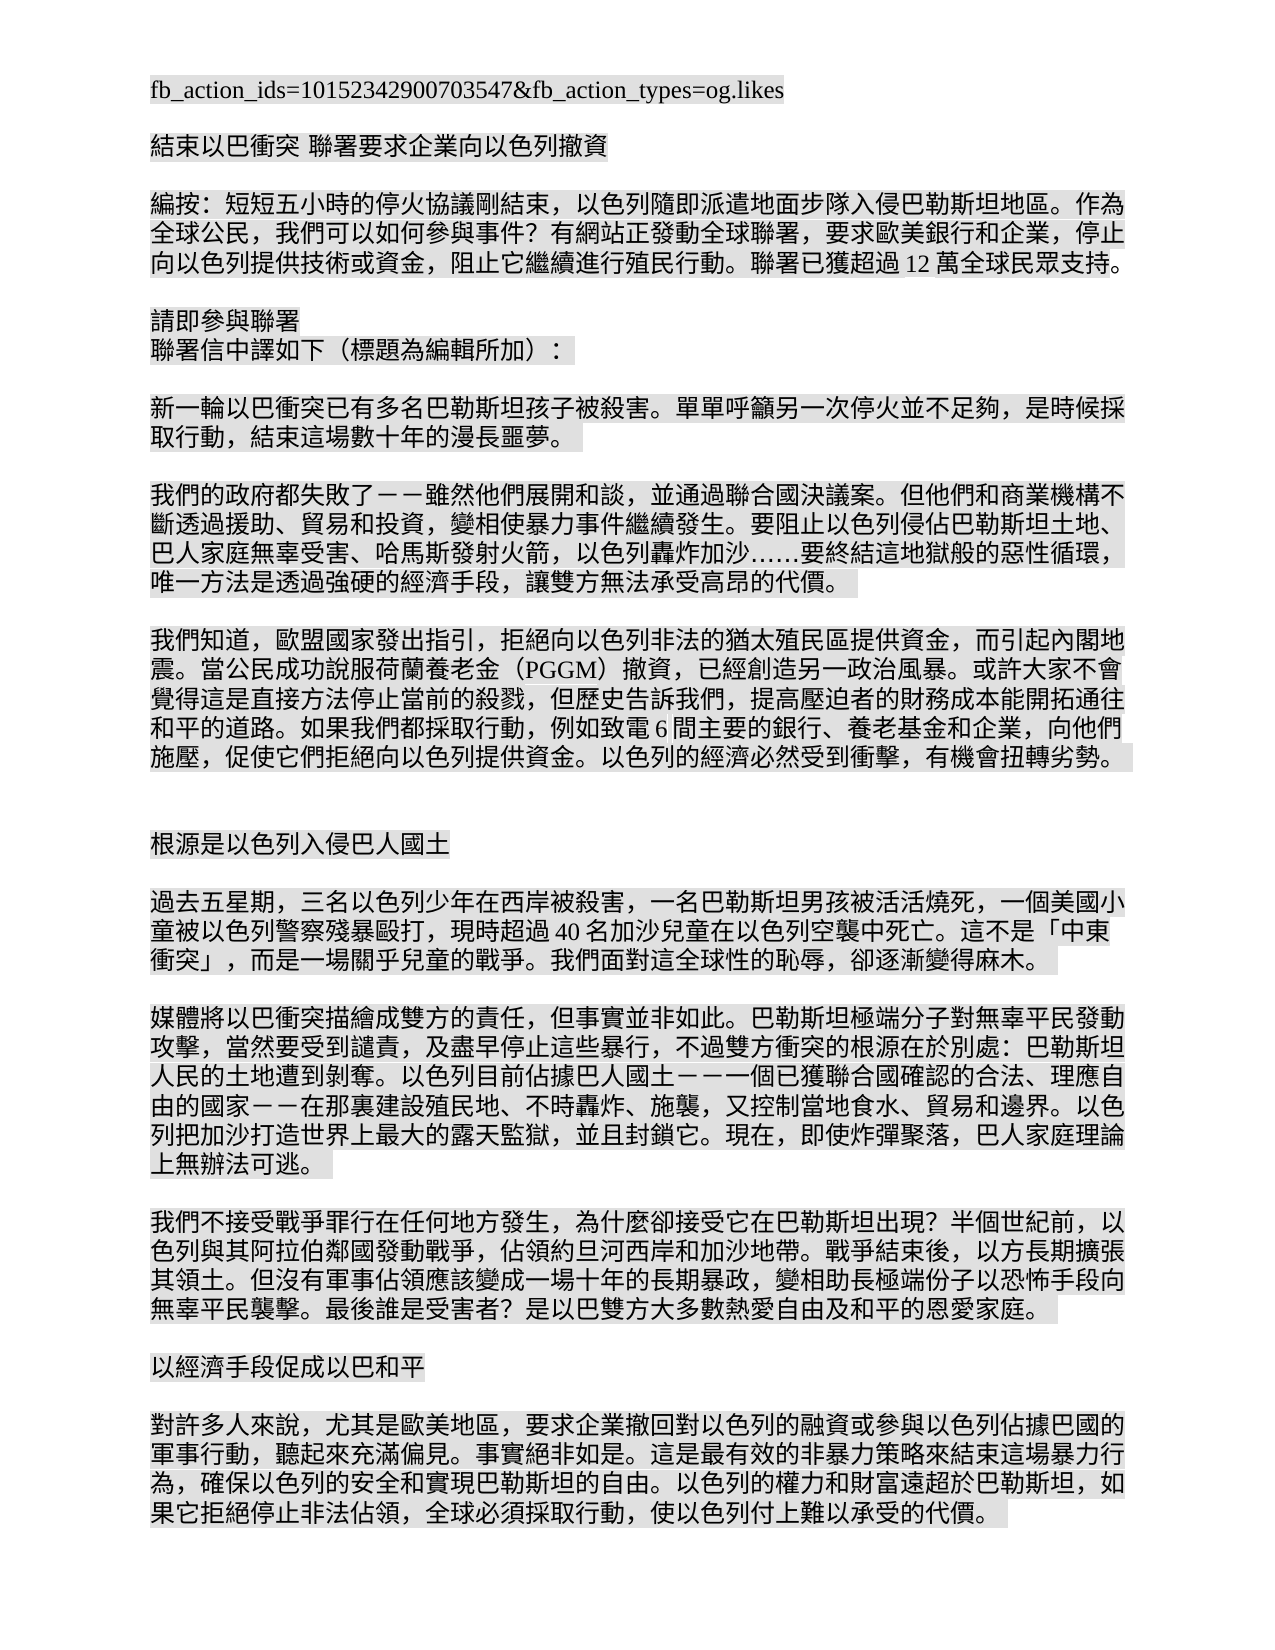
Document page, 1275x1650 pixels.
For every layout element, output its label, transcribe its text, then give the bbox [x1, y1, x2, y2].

text 在加薩當地時間7月20日凌晨時分，加薩當地再度經歷一場極度恐怖的大屠殺。此種屠殺過程竟是以色列藉由玩弄輿論的手段逞暴。 以下轉貼自7月21日蘋果日報國際頭版： 以軍屠巴人1天97死──13精兵陣亡 8年來最慘烈 以巴衝突 【陳家齊╱綜合外電報導】以色列地面部隊昨凌晨對加薩發動這場戰事以來最猛烈的攻勢，造成巴人再增至少97死，長達13天的轟炸，累計造成435人死亡，包括小孩、記者與醫療人員。數萬居民連鞋都來不及穿，光腳逃命。而以軍也被打死13名精銳部隊。 以軍昨凌晨猛轟加薩市東南的西傑亞、夏阿夫與土法。許多居民接到電話警告以軍將進攻，但居民瓦里德說：「砲彈不斷落下，到處是砲擊，我們一家18人只能縮在一間房裡。」 穿睡衣揮白旗逃亡 以軍戰車與砲兵接連不斷發射砲彈，空軍持續投下炸彈，許多人受傷垂死街頭，醫護人員卻難以靠近。其他居民則冒險外出逃難，許多人在街上只穿睡衣、赤著腳，帶著幼童，邊走邊揮舞白旗。加薩當局估計昨約有3萬5000人逃往醫院、聯合國救難所等地避難。 以軍精銳部隊戈蘭旅一輛裝甲運兵車昨在加薩遭到反戰車飛彈攻擊，7名以軍當場喪命，隨後的戰鬥又死亡6人，成為2006年以來以軍在單一戰鬥中陣亡最多的一次事件。這使得以軍在這場衝突中已經殉職18人。 撤死傷停火3小時 40歲婦人瑪姆路克帶著老母與2名女兒赤腳逃到加薩市北部的希法（Shifa）醫院。瑪姆路克說：「砲擊一直不停，鋪天蓋地，非常恐怖。我們先是衝到街上再開始走，但家人分散了。我們找到救護車載我們來，但是我和丈夫失去聯絡！」瑪姆路克的孩子還在，不少媒體拍到另一名父親卻只能抱著被砲彈炸死的幼兒屍體在席法醫院外痛哭。 以軍宣稱西傑亞有大量通往以色列的地道，因此猛攻。醫療人員估計昨至少再增87死400傷，自以色列本月8日轟炸加薩走廊以來，巴人的死亡數累計達435人。其中攝影記者哈瑪德及救護員賈比爾更是在疏散傷患時被砲彈炸死。 哈瑪斯之前拒絕埃及的停火斡旋，但昨同意由紅十字會提出的3小時人道停火，以便撤走在加薩街頭的死傷者。以軍一度拒絕，還警告加薩是戰場，沒有責任保障外國記者的安全，但稍後同意停火(見後說明)。 5分之1死者為童 以色列近兩周的空襲與砲擊，雖說是針對哈瑪斯武裝份子，卻殺了不少無辜孩子。聯合國指出，轟炸中平均5名死者中就有1人是手無寸鐵的孩童。上周五有4名兒童在加薩海岸的沙灘慘遭以軍艦艇砲擊打死，畫面激起全球公憤。 加薩居民伊斯梅爾絕望地倚著醫院牆壁抽泣，他16歲長子、14歲女兒及11歲兒子，都在睡夢中被以軍坦克砲火擊中葬身瓦礫堆。但他仍支援哈瑪斯奮戰到底：「3個孩子死了，我不惜再犧牲3個，以換取巴勒斯坦人的自由。」 ================================= 說明 以軍這個對國外媒體公告的停火指令極度卑猥狡詐。在此區分兩件事： 1.從以軍放出停火指令後，以軍讓來自紅十字會的救護車進入鎮上，載送所有的死傷者。稍後，以軍捏造有哈瑪斯反擊為由(哈瑪斯這一段，以軍完全沒有可支持的證據)，濫行開火令，坦克瞄準這些救護車，全面用戰車砲砲擊，炸死車上一切傷患和救護人員。 2.以軍單方面放出可以讓加薩民眾撤離的風聲，讓加薩民眾誤以為可以撤離，接著等加薩民眾全面走到大街上時，前述濫行開火令生效，以軍對準加薩群眾瘋狂砲擊，當場殺死大量加薩平民。 證據： 1.摘自一位英國記者的推特 https://twitter.com/millerC4 兩小時的『人道停火』是讓疏運最後傷者的車輛全數從Shajaiyah(加薩行政區之一)離去，讓這裡化作地獄。Shifa(當地最大醫院)的醫療援助可說是斷絕了。 the two hour truce is to allow evacuation of wounded from Shajaiyah and retrieval of dead. Docs at Shifa were "overwhelmed" (來自半島電視台阿拉伯地區現場)以色列軍人允諾停火，讓撤離傷患的車輛通過，接著對這些車輛展開攻擊。 Al-Jazeera Arabic Live TV reports that Israeli forces attacked car helping evac wounded from Shajaiyah during agreed truce. 2.摘錄自在加薩服務的挪威醫生之說法(來源 香港記者陳婉容臉書https://www.facebook.com/sherrychanyy) "有目擊者稱，以色列軍隊告訴加沙某地區的巴人，他們可以「安全撤離」，但當巴人老幼婦孺踏出家門，以色列軍隊即時用坦克掃射。" 以色列這種玩弄輿論來濫行屠殺的行動，可說是他們史上最邪惡的作為，有人形容其殘暴程度已經超過了2008年底開始的那場加薩大屠殺。 我們要再度上街抗議。上次的人數不夠。我們是不是應該學學英國、德國、澳洲、比利時等等歐陸國家，讓我們一起串聯遊行式大抗議？ 以色列大使館永遠都不理我們。我們不用強求了，不用再逼大使出面了。 ================================= 我們一起來宣傳對以色列的大抵制： http://www.inmediahk.net/node/1024542?fb_action_ids=10152342900703547&fb_action_types=og.likes 結束以巴衝突 聯署要求企業向以色列撤資 編按：短短五小時的停火協議剛結束，以色列隨即派遣地面步隊入侵巴勒斯坦地區。作為全球公民，我們可以如何參與事件？有網站正發動全球聯署，要求歐美銀行和企業，停止向以色列提供技術或資金，阻止它繼續進行殖民行動。聯署已獲超過12萬全球民眾支持。 請即參與聯署 聯署信中譯如下（標題為編輯所加）： 新一輪以巴衝突已有多名巴勒斯坦孩子被殺害。單單呼籲另一次停火並不足夠，是時候採取行動，結束這場數十年的漫長噩夢。 我們的政府都失敗了－－雖然他們展開和談，並通過聯合國決議案。但他們和商業機構不斷透過援助、貿易和投資，變相使暴力事件繼續發生。要阻止以色列侵佔巴勒斯坦土地、巴人家庭無辜受害、哈馬斯發射火箭，以色列轟炸加沙……要終結這地獄般的惡性循環，唯一方法是透過強硬的經濟手段，讓雙方無法承受高昂的代價。 我們知道，歐盟國家發出指引，拒絕向以色列非法的猶太殖民區提供資金，而引起內閣地震。當公民成功說服荷蘭養老金（PGGM）撤資，已經創造另一政治風暴。或許大家不會覺得這是直接方法停止當前的殺戮，但歷史告訴我們，提高壓迫者的財務成本能開拓通往和平的道路。如果我們都採取行動，例如致電6間主要的銀行、養老基金和企業，向他們施壓，促使它們拒絕向以色列提供資金。以色列的經濟必然受到衝擊，有機會扭轉劣勢。 根源是以色列入侵巴人國土 過去五星期，三名以色列少年在西岸被殺害，一名巴勒斯坦男孩被活活燒死，一個美國小童被以色列警察殘暴毆打，現時超過40名加沙兒童在以色列空襲中死亡。這不是「中東衝突」，而是一場關乎兒童的戰爭。我們面對這全球性的恥辱，卻逐漸變得麻木。 媒體將以巴衝突描繪成雙方的責任，但事實並非如此。巴勒斯坦極端分子對無辜平民發動攻擊，當然要受到譴責，及盡早停止這些暴行，不過雙方衝突的根源在於別處：巴勒斯坦人民的土地遭到剝奪。以色列目前佔據巴人國土－－一個已獲聯合國確認的合法、理應自由的國家－－在那裏建設殖民地、不時轟炸、施襲，又控制當地食水、貿易和邊界。以色列把加沙打造世界上最大的露天監獄，並且封鎖它。現在，即使炸彈聚落，巴人家庭理論上無辦法可逃。 我們不接受戰爭罪行在任何地方發生，為什麼卻接受它在巴勒斯坦出現？半個世紀前，以色列與其阿拉伯鄰國發動戰爭，佔領約旦河西岸和加沙地帶。戰爭結束後，以方長期擴張其領土。但沒有軍事佔領應該變成一場十年的長期暴政，變相助長極端份子以恐怖手段向無辜平民襲擊。最後誰是受害者？是以巴雙方大多數熱愛自由及和平的恩愛家庭。 以經濟手段促成以巴和平 對許多人來說，尤其是歐美地區，要求企業撤回對以色列的融資或參與以色列佔據巴國的軍事行動，聽起來充滿偏見。事實絕非如是。這是最有效的非暴力策略來結束這場暴力行為，確保以色列的安全和實現巴勒斯坦的自由。以色列的權力和財富遠超於巴勒斯坦，如果它拒絕停止非法佔領，全球必須採取行動，使以色列付上難以承受的代價。 荷蘭養老基金（ABP）投資以色列銀行，為以色列的殖民行為提供資金。大型銀行如巴克萊投資以色列的武器供應商和參與佔領行動的企業。電腦巨掣惠普（Hewlett-Packard）提供先進的竊聽技術，助以方監控巴人活動。卡特彼勒（Caterpillar）則提供推土機，來拆卸巴人家園和農場。如果我們能夠形成有史以來最大的全球呼籲，要求這些企業退出，我們將清楚地表明，全世界都不認同這流血事件。巴勒斯坦人和進步的以色列人正向全球呼籲大家支持。 請即參與聯署：https://secure.avaaz.org/en/israel_palestine_this_is_how_it_ends_loc/?tCOxZcb ================================= 昨日的以色列是徹底的無法無天、喪盡天良。今天我們非大抗議不可！讓我們為加薩共同申冤、以群眾的呼喊還他們一個公理正義的可能！ 我是【反以色列暴行】中文站。我的目標是：讓大家看見在一手遮天的以色列霸權下整個世界如何被扭曲。感謝貴站瀏覽我的信息，讓我們一同找回巴勒斯坦人從未獲得的公理正義。 [150, 75, 1125, 1557]
